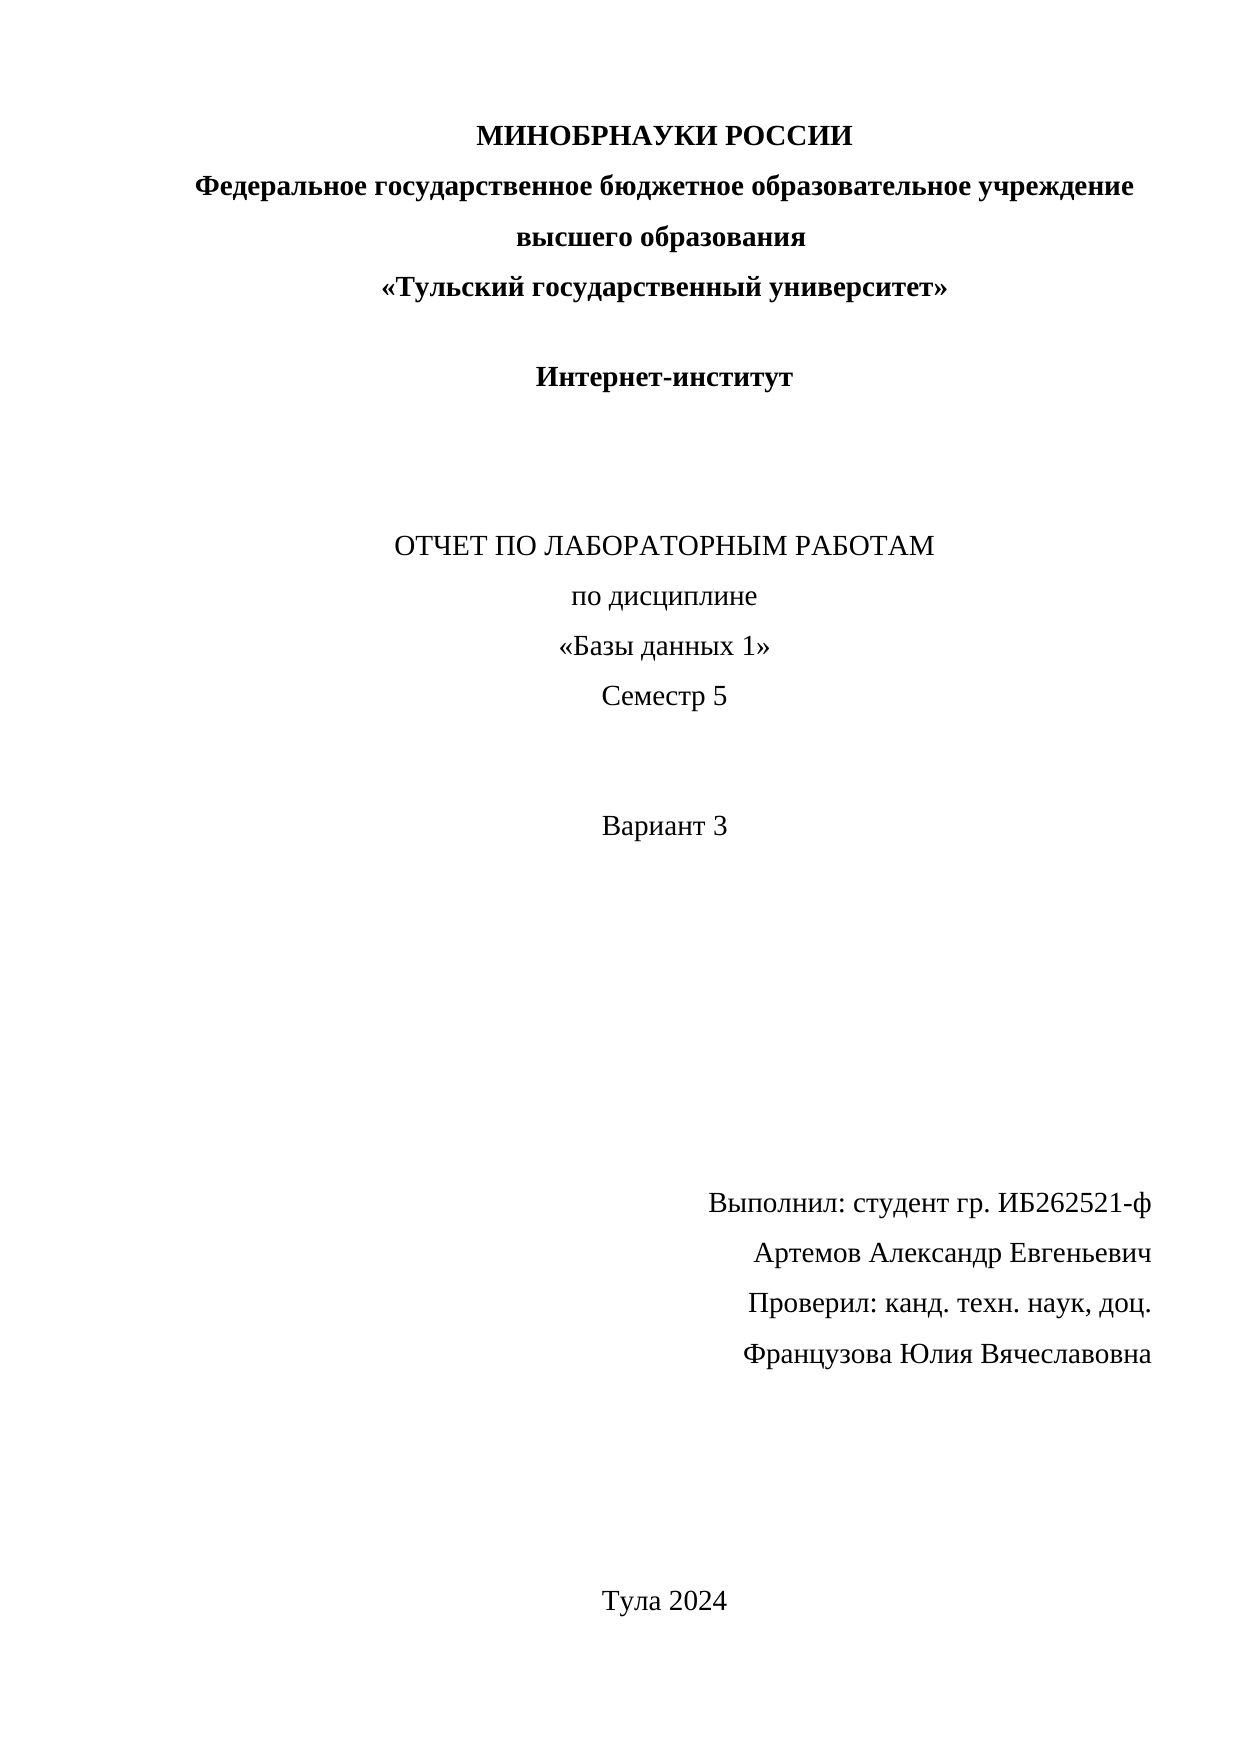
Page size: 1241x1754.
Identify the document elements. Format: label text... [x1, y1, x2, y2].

text Проверил: канд. техн. наук, доц. [177, 1285, 1152, 1319]
text Тула 2024 [177, 1583, 1152, 1617]
text «Базы данных 1» [177, 628, 1152, 662]
text по дисциплине [177, 578, 1152, 611]
text Вариант 3 [177, 808, 1152, 841]
text МИНОБРНАУКИ РОССИИ [177, 118, 1152, 152]
text Артемов Александр Евгеньевич [177, 1235, 1152, 1269]
text Французова Юлия Вячеславовна [177, 1336, 1152, 1369]
text ОТЧЕТ ПО ЛАБОРАТОРНЫМ РАБОТАМ [177, 528, 1152, 561]
text Семестр 5 [177, 678, 1152, 712]
text Интернет-институт [177, 359, 1152, 392]
text Федеральное государственное бюджетное образовательное учреждение высшего образования «Тульский государственный университет» [177, 168, 1152, 303]
text Выполнил: студент гр. ИБ262521-ф [177, 1185, 1152, 1218]
